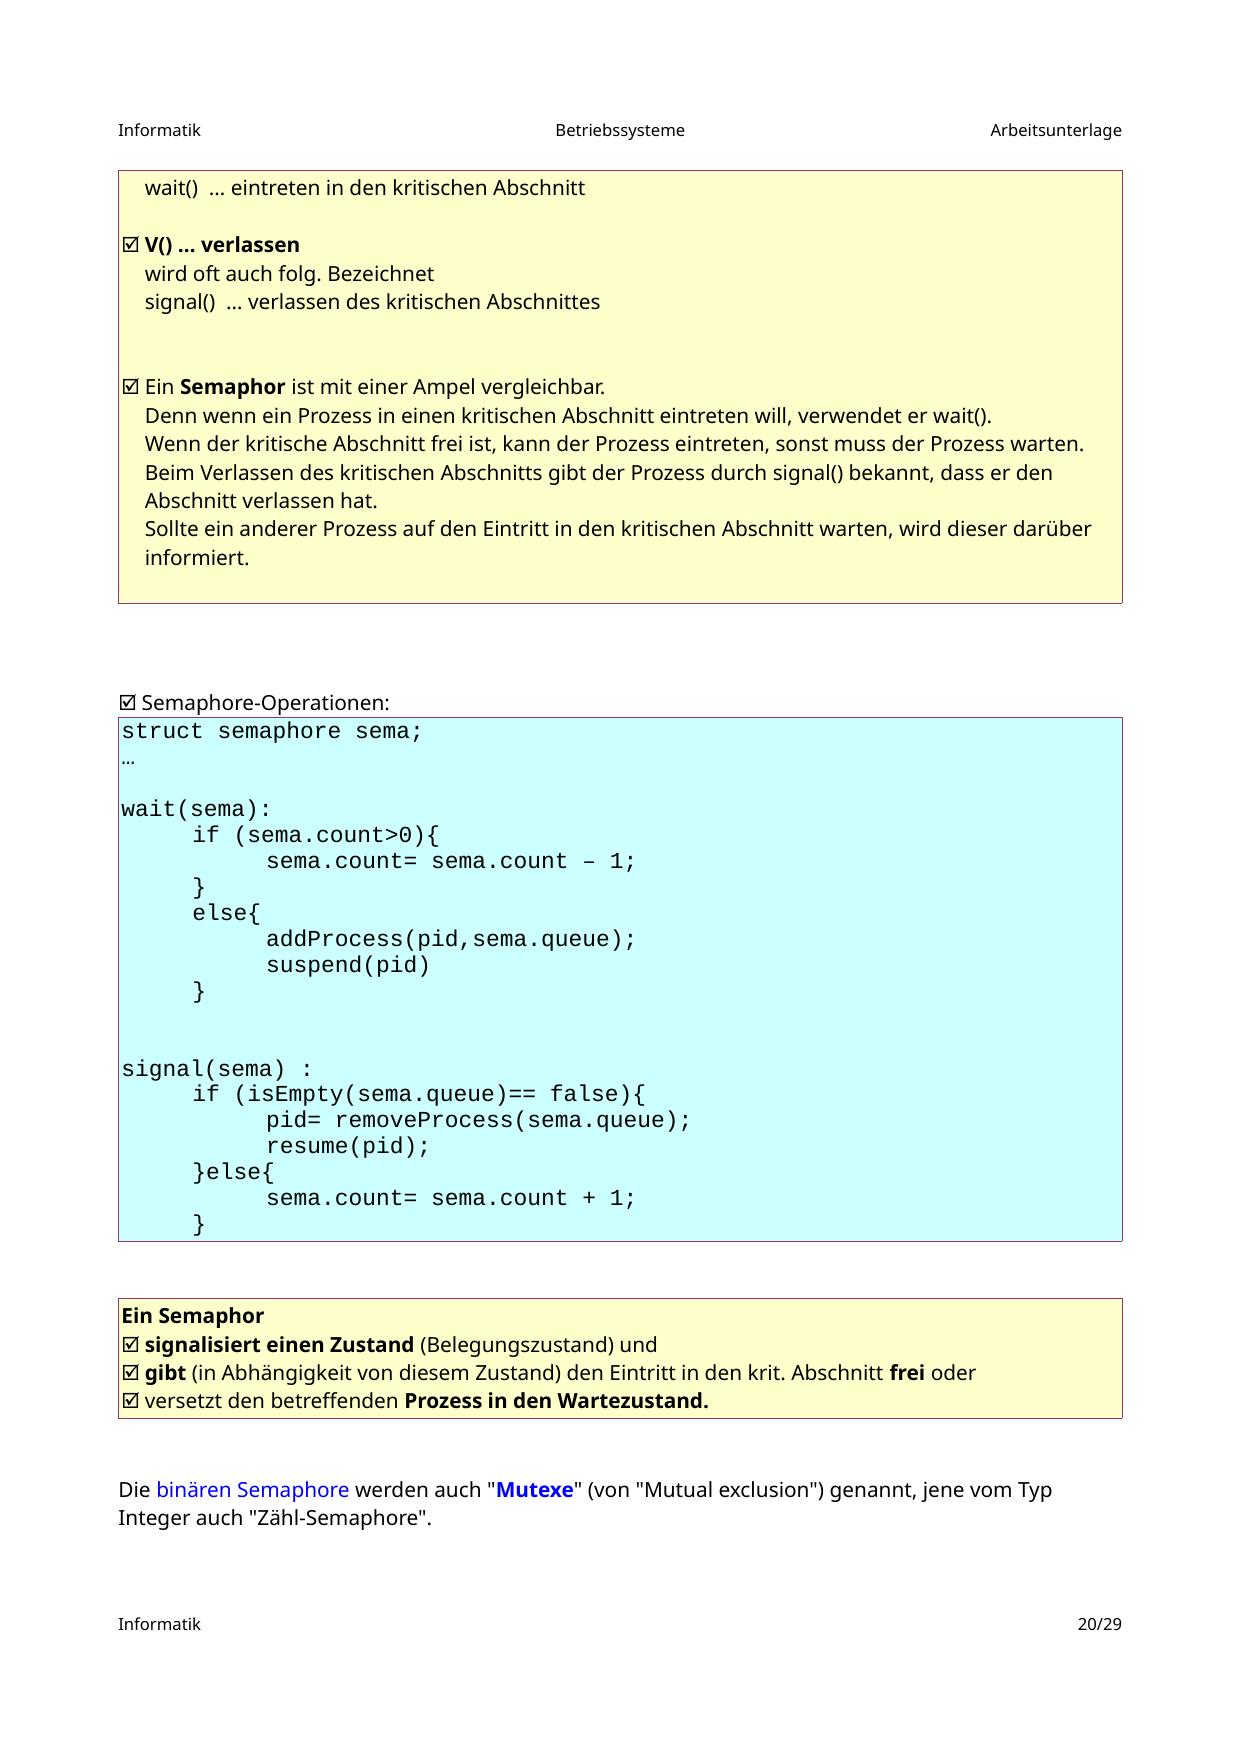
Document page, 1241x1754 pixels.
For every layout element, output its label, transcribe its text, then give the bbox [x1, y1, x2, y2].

text } [119, 872, 1122, 898]
text } [119, 976, 1122, 1002]
list wait() … eintreten in den kritischen Abschnitt [119, 171, 1122, 199]
text sema.count= sema.count + 1; [119, 1183, 1122, 1209]
list V() … verlassen wird oft auch folg. Bezeichnet signal() … verlassen des kritischen Abschnittes [119, 227, 1122, 312]
list gibt (in Abhängigkeit von diesem Zustand) den Eintritt in den krit. Abschnitt frei oder [119, 1355, 1122, 1384]
text signal(sema) : [119, 1054, 1122, 1080]
text Ein Semaphor [119, 1299, 1122, 1327]
text if (isEmpty(sema.queue)== false){ [119, 1080, 1122, 1106]
list Semaphore-Operationen: [118, 688, 1122, 717]
text suspend(pid) [119, 950, 1122, 976]
text }else{ [119, 1158, 1122, 1183]
list versetzt den betreffenden Prozess in den Wartezustand. [119, 1384, 1122, 1418]
text resume(pid); [119, 1132, 1122, 1158]
text … [119, 743, 1122, 768]
list signalisiert einen Zustand (Belegungszustand) und [119, 1327, 1122, 1355]
text Die binären Semaphore werden auch "Mutexe" (von "Mutual exclusion") genannt, jene vom Typ Integer auch "Zähl-Semaphore". [118, 1447, 1122, 1532]
text pid= removeProcess(sema.queue); [119, 1106, 1122, 1132]
list Ein Semaphor ist mit einer Ampel vergleichbar. Denn wenn ein Prozess in einen kritischen Abschnitt eintreten will, verwendet er wait(). Wenn der kritische Abschnitt frei ist, kann der Prozess eintreten, sonst muss der Prozess warten. Beim Verlassen des kritischen Abschnitts gibt der Prozess durch signal() bekannt, dass er den Abschnitt verlassen hat. Sollte ein anderer Prozess auf den Eintritt in den kritischen Abschnitt warten, wird dieser darüber informiert. [119, 369, 1122, 603]
text sema.count= sema.count – 1; [119, 846, 1122, 872]
text addProcess(pid,sema.queue); [119, 924, 1122, 950]
text wait(sema): [119, 794, 1122, 820]
text if (sema.count>0){ [119, 820, 1122, 846]
text struct semaphore sema; [119, 718, 1122, 743]
text } [119, 1209, 1122, 1241]
text else{ [119, 898, 1122, 924]
